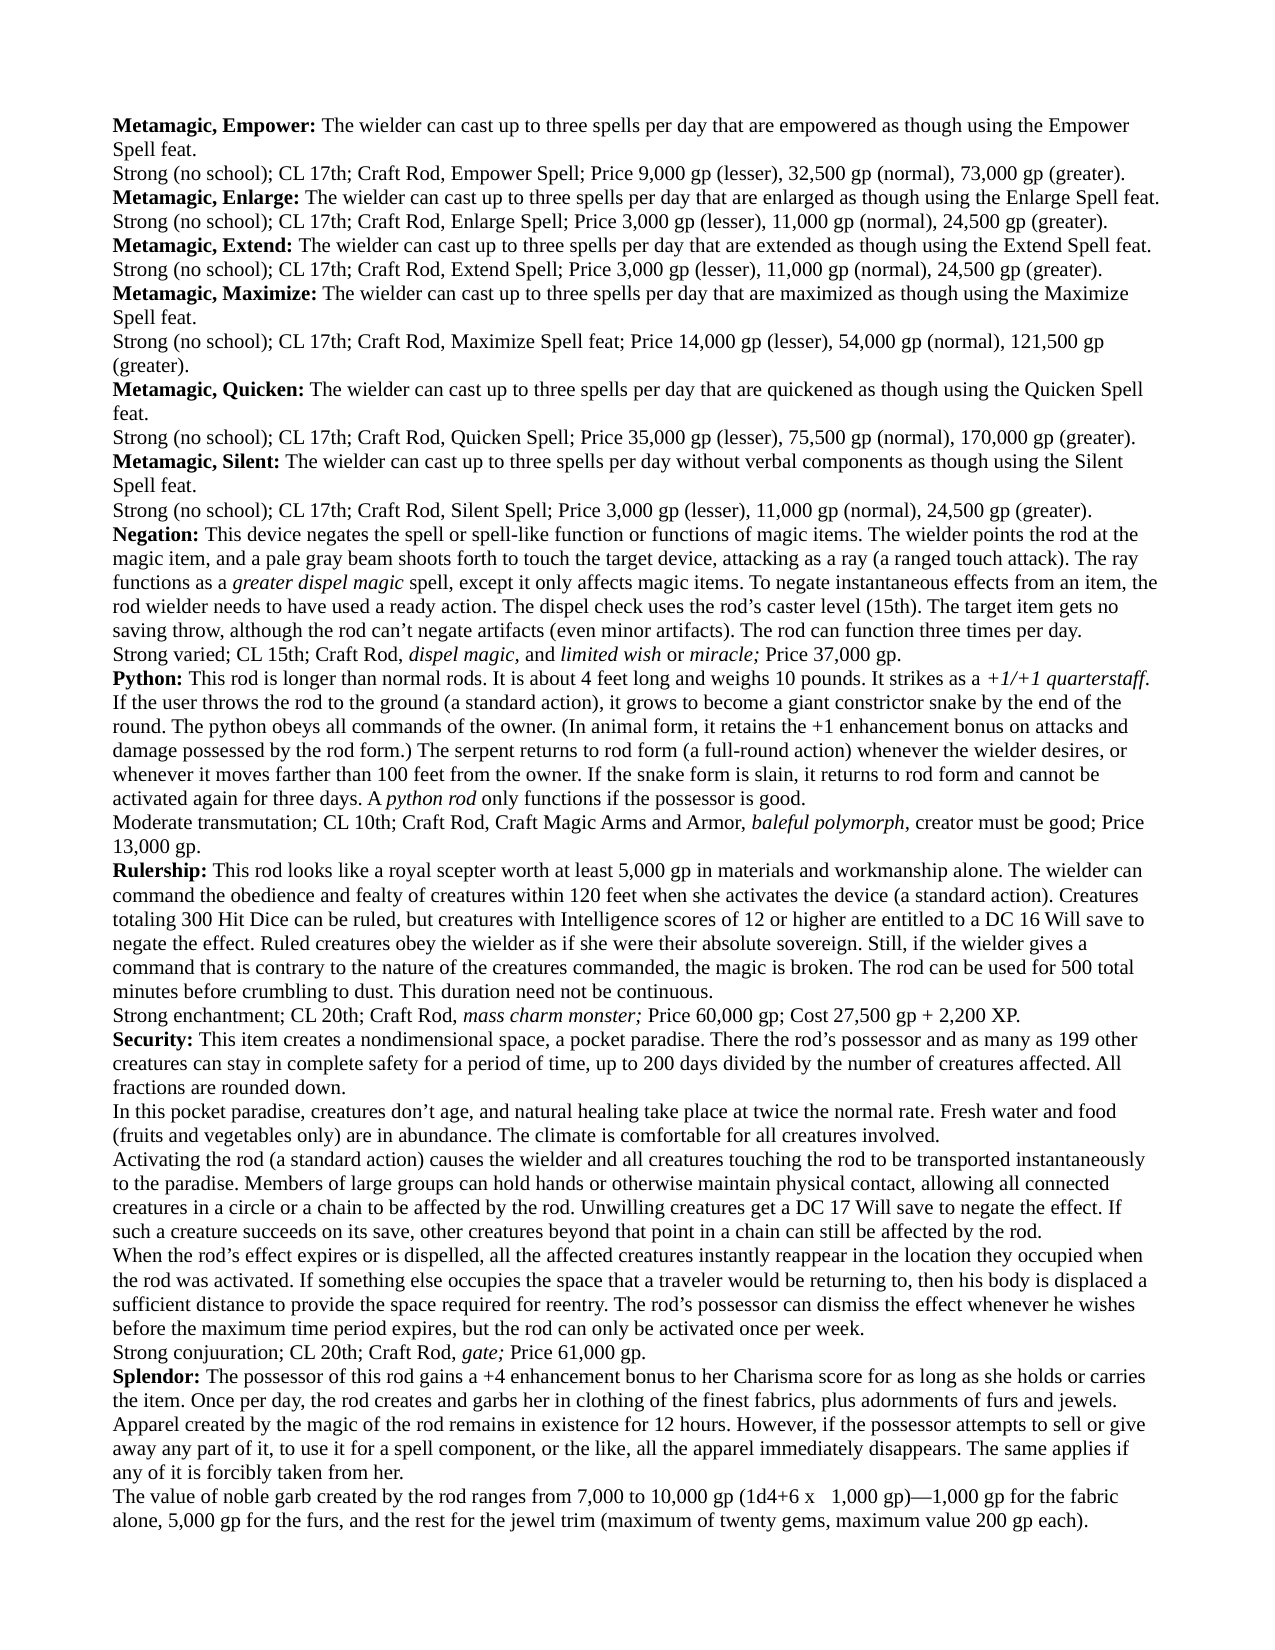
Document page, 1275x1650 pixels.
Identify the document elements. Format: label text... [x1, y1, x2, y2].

text Strong (no school); CL 17th; Craft Rod, Empower Spell; Price 9,000 gp (lesser), 32,500 gp (normal), 73,000 gp (greater). [112, 161, 1162, 185]
text Strong (no school); CL 17th; Craft Rod, Maximize Spell feat; Price 14,000 gp (lesser), 54,000 gp (normal), 121,500 gp (greater). [112, 329, 1162, 377]
text Metamagic, Silent: The wielder can cast up to three spells per day without verbal components as though using the Silent Spell feat. [112, 449, 1162, 497]
text The value of noble garb created by the rod ranges from 7,000 to 10,000 gp (1d4+6 x1,000 gp)—1,000 gp for the fabric alone, 5,000 gp for the furs, and the rest for the jewel trim (maximum of twenty gems, maximum value 200 gp each). [112, 1484, 1162, 1532]
text Metamagic, Enlarge: The wielder can cast up to three spells per day that are enlarged as though using the Enlarge Spell feat. [112, 185, 1162, 209]
text Metamagic, Empower: The wielder can cast up to three spells per day that are empowered as though using the Empower Spell feat. [112, 112, 1162, 161]
text Metamagic, Quicken: The wielder can cast up to three spells per day that are quickened as though using the Quicken Spell feat. [112, 377, 1162, 425]
text Strong (no school); CL 17th; Craft Rod, Extend Spell; Price 3,000 gp (lesser), 11,000 gp (normal), 24,500 gp (greater). [112, 257, 1162, 281]
text Strong enchantment; CL 20th; Craft Rod, mass charm monster; Price 60,000 gp; Cost 27,500 gp + 2,200 XP. [112, 1003, 1162, 1027]
text Activating the rod (a standard action) causes the wielder and all creatures touching the rod to be transported instantaneously to the paradise. Members of large groups can hold hands or otherwise maintain physical contact, allowing all connected creatures in a circle or a chain to be affected by the rod. Unwilling creatures get a DC 17 Will save to negate the effect. If such a creature succeeds on its save, other creatures beyond that point in a chain can still be affected by the rod. [112, 1147, 1162, 1243]
text Metamagic, Maximize: The wielder can cast up to three spells per day that are maximized as though using the Maximize Spell feat. [112, 281, 1162, 329]
text Negation: This device negates the spell or spell-like function or functions of magic items. The wielder points the rod at the magic item, and a pale gray beam shoots forth to touch the target device, attacking as a ray (a ranged touch attack). The ray functions as a greater dispel magic spell, except it only affects magic items. To negate instantaneous effects from an item, the rod wielder needs to have used a ready action. The dispel check uses the rod’s caster level (15th). The target item gets no saving throw, although the rod can’t negate artifacts (even minor artifacts). The rod can function three times per day. [112, 522, 1162, 642]
text When the rod’s effect expires or is dispelled, all the affected creatures instantly reappear in the location they occupied when the rod was activated. If something else occupies the space that a traveler would be returning to, then his body is displaced a sufficient distance to provide the space required for reentry. The rod’s possessor can dismiss the effect whenever he wishes before the maximum time period expires, but the rod can only be activated once per week. [112, 1243, 1162, 1340]
text Strong varied; CL 15th; Craft Rod, dispel magic, and limited wish or miracle; Price 37,000 gp. [112, 642, 1162, 666]
text Metamagic, Extend: The wielder can cast up to three spells per day that are extended as though using the Extend Spell feat. [112, 233, 1162, 257]
text Python: This rod is longer than normal rods. It is about 4 feet long and weighs 10 pounds. It strikes as a +1/+1 quarterstaff. If the user throws the rod to the ground (a standard action), it grows to become a giant constrictor snake by the end of the round. The python obeys all commands of the owner. (In animal form, it retains the +1 enhancement bonus on attacks and damage possessed by the rod form.) The serpent returns to rod form (a full-round action) whenever the wielder desires, or whenever it moves farther than 100 feet from the owner. If the snake form is slain, it returns to rod form and cannot be activated again for three days. A python rod only functions if the possessor is good. [112, 666, 1162, 810]
text Splendor: The possessor of this rod gains a +4 enhancement bonus to her Charisma score for as long as she holds or carries the item. Once per day, the rod creates and garbs her in clothing of the finest fabrics, plus adornments of furs and jewels. [112, 1364, 1162, 1412]
text In this pocket paradise, creatures don’t age, and natural healing take place at twice the normal rate. Fresh water and food (fruits and vegetables only) are in abundance. The climate is comfortable for all creatures involved. [112, 1099, 1162, 1147]
text Strong conjuuration; CL 20th; Craft Rod, gate; Price 61,000 gp. [112, 1340, 1162, 1364]
text Strong (no school); CL 17th; Craft Rod, Quicken Spell; Price 35,000 gp (lesser), 75,500 gp (normal), 170,000 gp (greater). [112, 425, 1162, 449]
text Rulership: This rod looks like a royal scepter worth at least 5,000 gp in materials and workmanship alone. The wielder can command the obedience and fealty of creatures within 120 feet when she activates the device (a standard action). Creatures totaling 300 Hit Dice can be ruled, but creatures with Intelligence scores of 12 or higher are entitled to a DC 16 Will save to negate the effect. Ruled creatures obey the wielder as if she were their absolute sovereign. Still, if the wielder gives a command that is contrary to the nature of the creatures commanded, the magic is broken. The rod can be used for 500 total minutes before crumbling to dust. This duration need not be continuous. [112, 858, 1162, 1003]
text Security: This item creates a nondimensional space, a pocket paradise. There the rod’s possessor and as many as 199 other creatures can stay in complete safety for a period of time, up to 200 days divided by the number of creatures affected. All fractions are rounded down. [112, 1027, 1162, 1099]
text Strong (no school); CL 17th; Craft Rod, Enlarge Spell; Price 3,000 gp (lesser), 11,000 gp (normal), 24,500 gp (greater). [112, 209, 1162, 233]
text Apparel created by the magic of the rod remains in existence for 12 hours. However, if the possessor attempts to sell or give away any part of it, to use it for a spell component, or the like, all the apparel immediately disappears. The same applies if any of it is forcibly taken from her. [112, 1412, 1162, 1484]
text Moderate transmutation; CL 10th; Craft Rod, Craft Magic Arms and Armor, baleful polymorph, creator must be good; Price 13,000 gp. [112, 810, 1162, 858]
text Strong (no school); CL 17th; Craft Rod, Silent Spell; Price 3,000 gp (lesser), 11,000 gp (normal), 24,500 gp (greater). [112, 497, 1162, 522]
